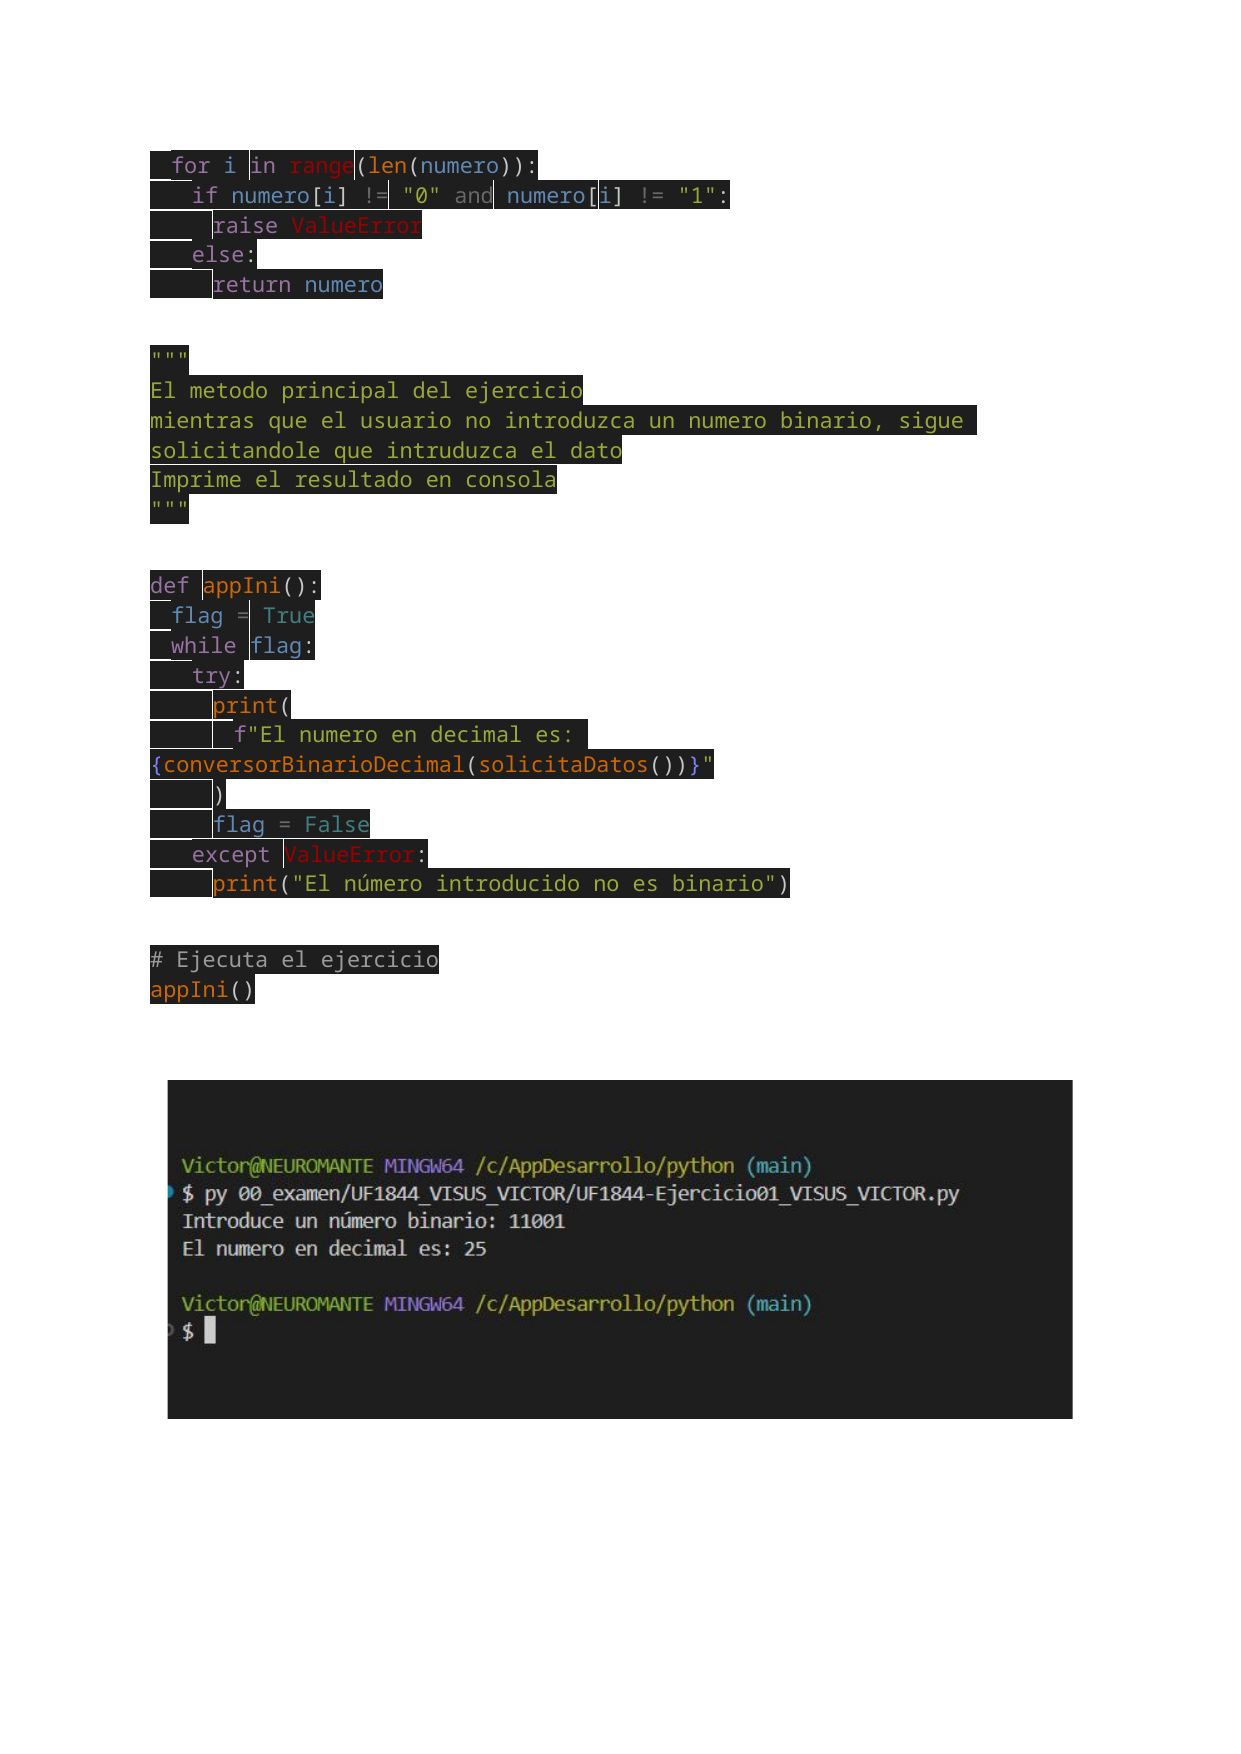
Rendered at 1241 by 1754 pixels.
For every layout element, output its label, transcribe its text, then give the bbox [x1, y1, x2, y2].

text print("El número introducido no es binario") [150, 868, 1090, 898]
text if numero[i] != "0" and numero[i] != "1": [150, 180, 1090, 209]
text Imprime el resultado en consola [150, 464, 1090, 494]
text ) [150, 779, 1090, 809]
text return numero [150, 269, 1090, 299]
text flag = False [150, 809, 1090, 838]
text raise ValueError [150, 209, 1090, 239]
text else: [150, 239, 1090, 269]
text def appIni(): [150, 570, 1090, 600]
text f"El numero en decimal es: {conversorBinarioDecimal(solicitaDatos())}" [150, 719, 1090, 779]
text try: [150, 660, 1090, 689]
picture [167, 1080, 1073, 1419]
text for i in range(len(numero)): [150, 150, 1090, 180]
text while flag: [150, 630, 1090, 660]
text """ [150, 494, 1090, 524]
text El metodo principal del ejercicio [150, 375, 1090, 405]
text mientras que el usuario no introduzca un numero binario, sigue solicitandole que intruduzca el dato [150, 405, 1090, 464]
text appIni() [150, 974, 1090, 1004]
text except ValueError: [150, 838, 1090, 868]
text flag = True [150, 600, 1090, 630]
text print( [150, 689, 1090, 719]
text """ [150, 345, 1090, 375]
text # Ejecuta el ejercicio [150, 944, 1090, 974]
